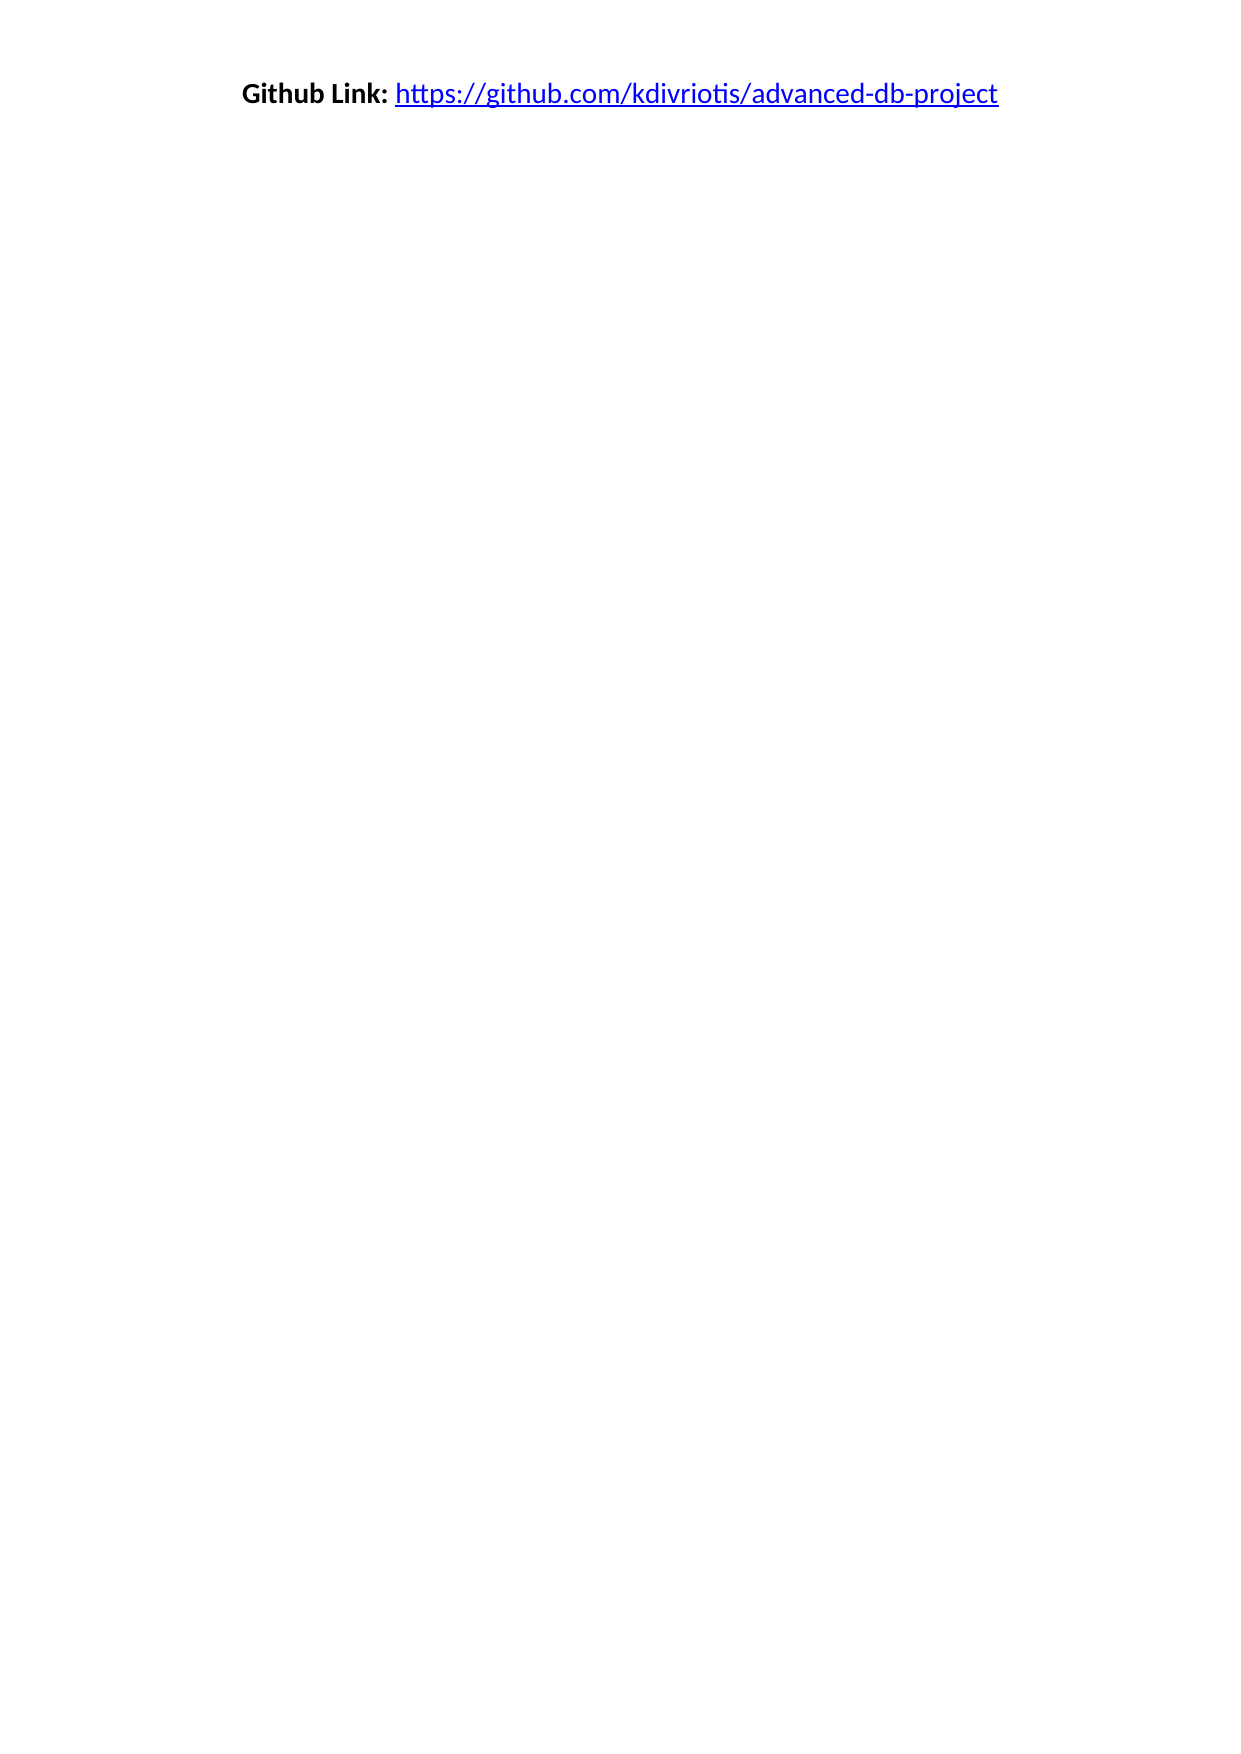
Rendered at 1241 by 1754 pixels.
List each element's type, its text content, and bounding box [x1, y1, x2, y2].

text Github Link: https://github.com/kdivriotis/advanced-db-project [75, 75, 1165, 111]
